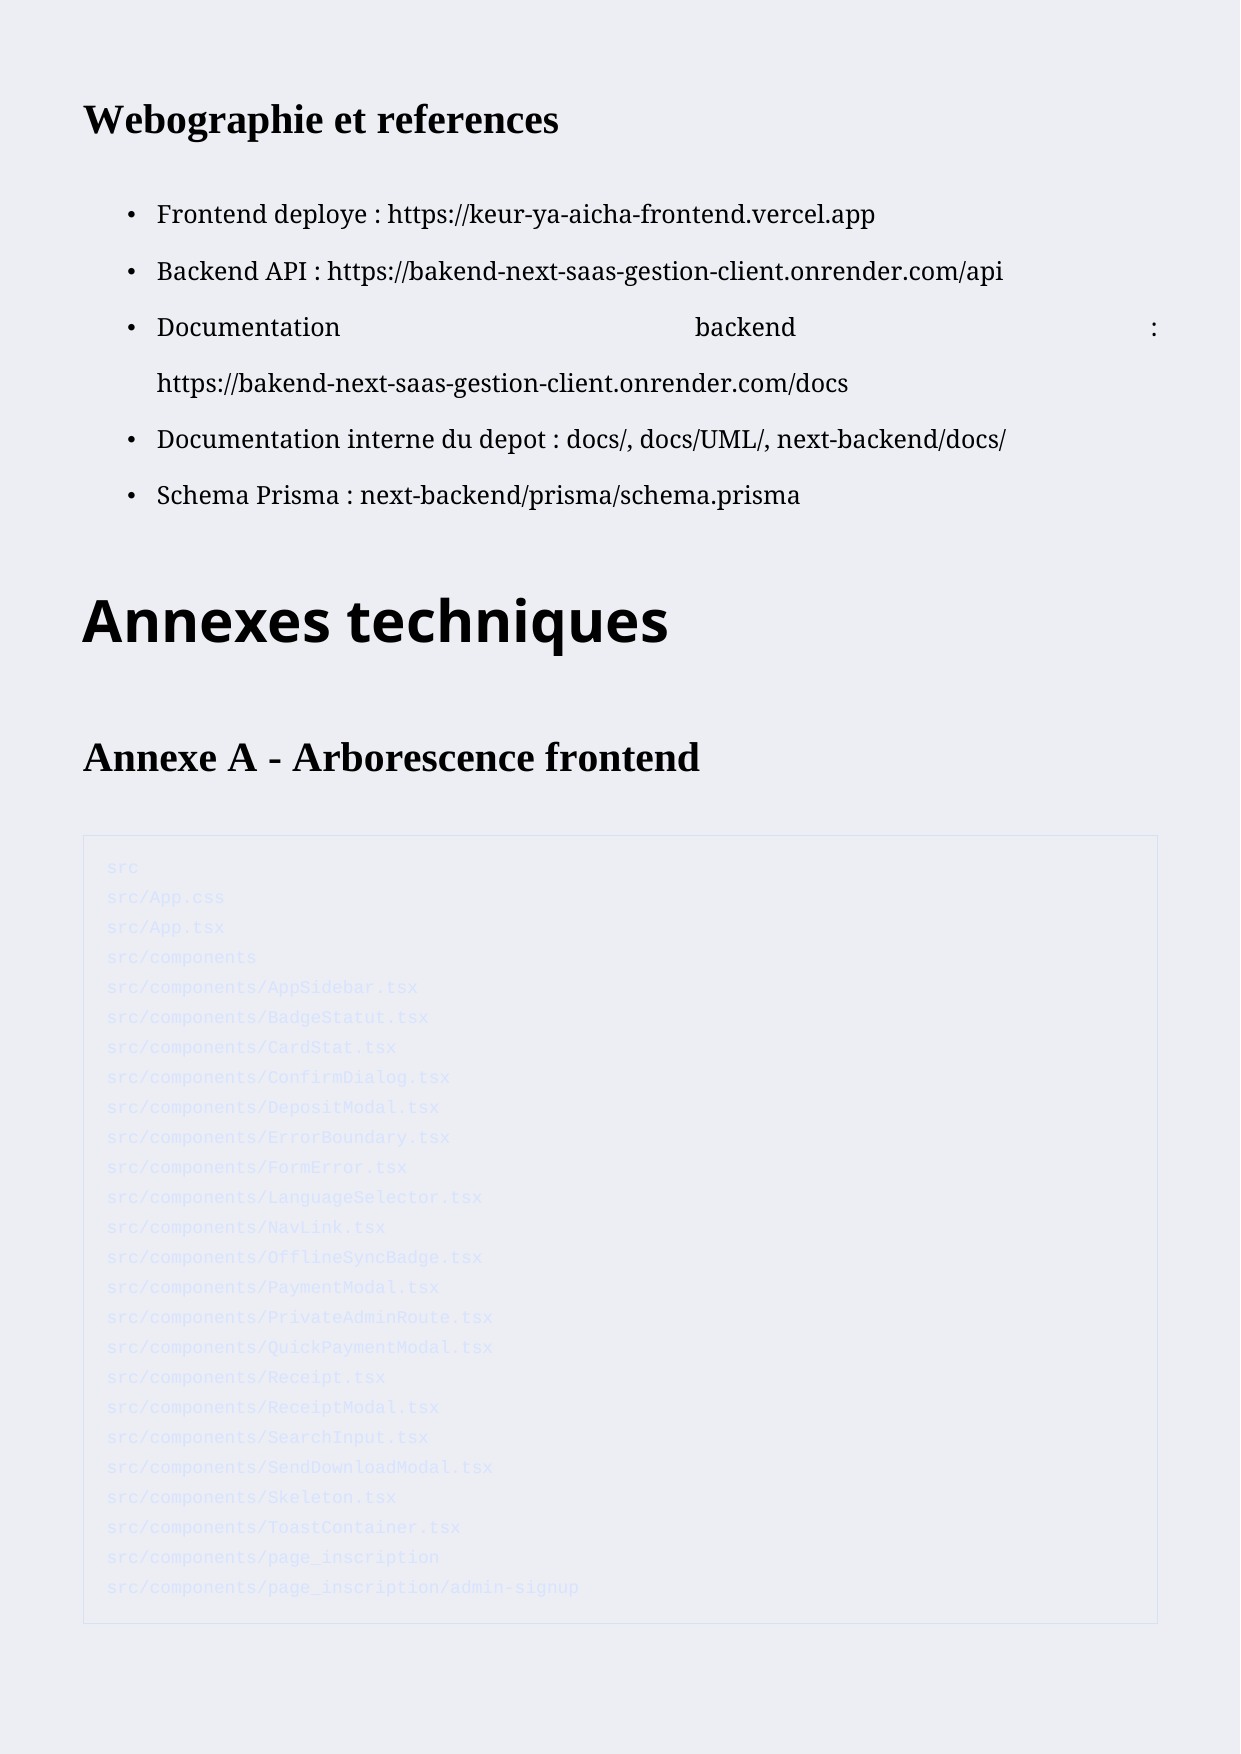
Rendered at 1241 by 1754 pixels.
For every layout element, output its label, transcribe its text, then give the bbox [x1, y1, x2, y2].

text src/components/ToastContainer.tsx [84, 1495, 1157, 1525]
text src/components/SendDownloadModal.tsx [84, 1435, 1157, 1465]
text src/components/OfflineSyncBadge.tsx [84, 1225, 1157, 1255]
text src/components/BadgeStatut.tsx [84, 985, 1157, 1015]
text src/components/PaymentModal.tsx [84, 1255, 1157, 1285]
subtitle Webographie et references [83, 94, 1157, 142]
text src/components/DepositModal.tsx [84, 1075, 1157, 1105]
text src/components/FormError.tsx [84, 1135, 1157, 1165]
text src/components/Receipt.tsx [84, 1345, 1157, 1375]
subtitle Annexes techniques [83, 580, 1157, 659]
text src/components/AppSidebar.tsx [84, 955, 1157, 985]
text src/components/ErrorBoundary.tsx [84, 1105, 1157, 1135]
list Schema Prisma : next-backend/prisma/schema.prisma [127, 478, 1157, 512]
text src/App.tsx [84, 895, 1157, 925]
text src/components/LanguageSelector.tsx [84, 1165, 1157, 1195]
text src/components/CardStat.tsx [84, 1015, 1157, 1045]
subtitle Annexe A - Arborescence frontend [83, 732, 1157, 780]
text src/components/PrivateAdminRoute.tsx [84, 1285, 1157, 1315]
list Documentation interne du depot : docs/, docs/UML/, next-backend/docs/ [127, 422, 1157, 456]
text src/components/QuickPaymentModal.tsx [84, 1315, 1157, 1345]
text src/components/page_inscription [84, 1525, 1157, 1555]
text src/components/Skeleton.tsx [84, 1465, 1157, 1495]
text src/components/page_inscription/admin-signup [84, 1555, 1157, 1623]
list Frontend deploye : https://keur-ya-aicha-frontend.vercel.app [127, 197, 1157, 231]
list Documentation backend : https://bakend-next-saas-gestion-client.onrender.com/docs [127, 309, 1157, 400]
text src/components/ReceiptModal.tsx [84, 1375, 1157, 1405]
list Backend API : https://bakend-next-saas-gestion-client.onrender.com/api [127, 253, 1157, 287]
text src/components [84, 925, 1157, 955]
text src/App.css [84, 865, 1157, 895]
text src [84, 836, 1157, 865]
text src/components/ConfirmDialog.tsx [84, 1045, 1157, 1075]
text src/components/SearchInput.tsx [84, 1405, 1157, 1435]
text src/components/NavLink.tsx [84, 1195, 1157, 1225]
